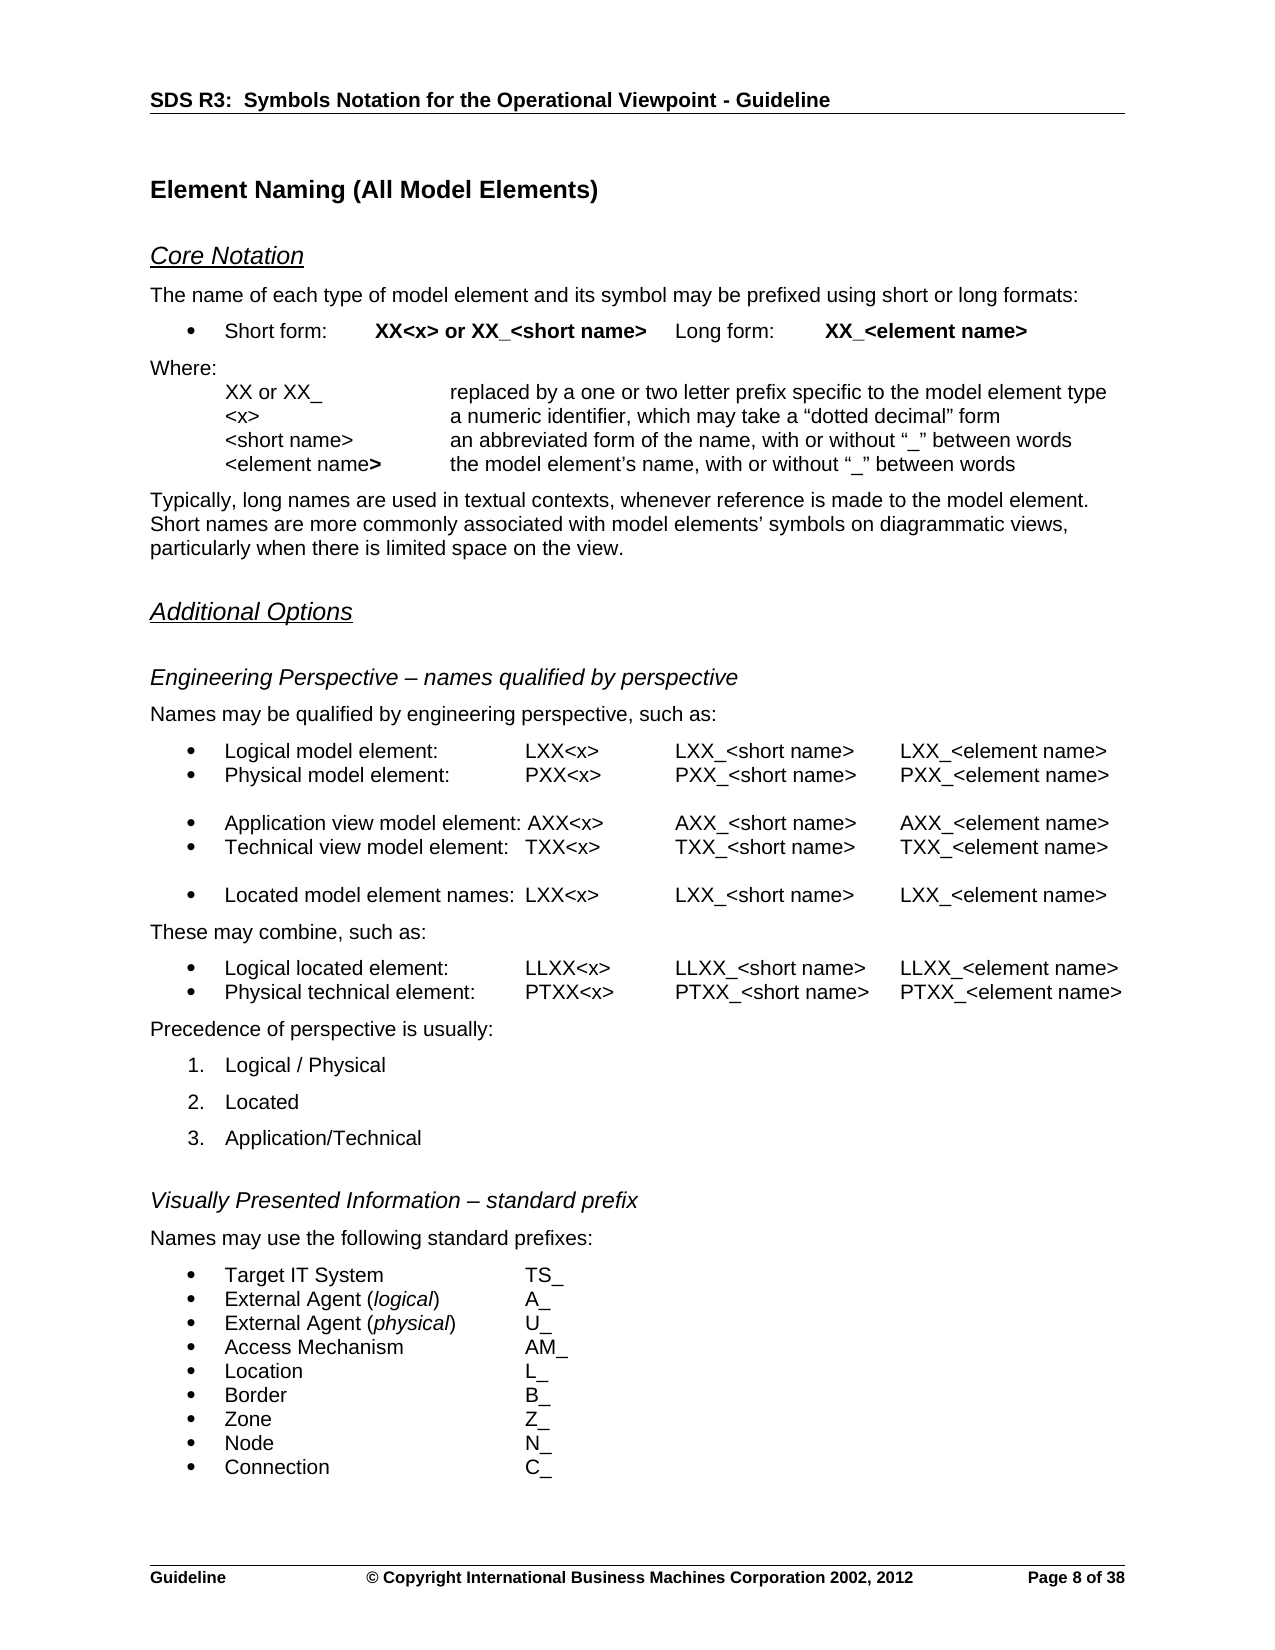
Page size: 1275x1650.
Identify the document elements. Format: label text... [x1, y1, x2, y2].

text Names may use the following standard prefixes: [150, 1226, 1125, 1250]
list Logical located element: LLXX<x> LLXX_<short name> LLXX_<element name> [187, 956, 1125, 980]
list Application view model element: AXX<x> AXX_<short name> AXX_<element name> [187, 811, 1125, 835]
list Logical model element: LXX<x> LXX_<short name> LXX_<element name> [187, 739, 1125, 763]
list Physical technical element: PTXX<x> PTXX_<short name> PTXX_<element name> [187, 980, 1125, 1004]
list Short form: XX<x> or XX_<short name> Long form: XX_<element name> [187, 319, 1125, 343]
text Precedence of perspective is usually: [150, 1017, 1125, 1041]
subtitle Additional Options [150, 597, 1125, 626]
list Location L_ [187, 1359, 1125, 1383]
list Connection C_ [187, 1455, 1125, 1479]
text Typically, long names are used in textual contexts, whenever reference is made to the model element. Short names are more commonly associated with model elements’ symbols on diagrammatic views, particularly when there is limited space on the view. [150, 488, 1125, 560]
list Node N_ [187, 1431, 1125, 1455]
list Located [187, 1089, 1125, 1113]
list Zone Z_ [187, 1407, 1125, 1431]
text Names may be qualified by engineering perspective, such as: [150, 702, 1125, 726]
subtitle Visually Presented Information – standard prefix [150, 1187, 1125, 1214]
subtitle Element Naming (All Model Elements) [150, 175, 1125, 204]
subtitle Engineering Perspective – names qualified by perspective [150, 663, 1125, 690]
list External Agent (logical) A_ [187, 1287, 1125, 1311]
list Application/Technical [187, 1126, 1125, 1150]
list Located model element names: LXX<x> LXX_<short name> LXX_<element name> [187, 883, 1125, 907]
list Target IT System TS_ [187, 1263, 1125, 1287]
text The name of each type of model element and its symbol may be prefixed using short or long formats: [150, 282, 1125, 306]
list External Agent (physical) U_ [187, 1311, 1125, 1335]
list Technical view model element: TXX<x> TXX_<short name> TXX_<element name> [187, 835, 1125, 883]
text Where: XX or XX_ replaced by a one or two letter prefix specific to the model element type <x> a numeric identifier, which may take a “dotted decimal” form <short name> an abbreviated form of the name, with or without “_” between words <element name> the model element’s name, with or without “_” between words [150, 356, 1125, 475]
text These may combine, such as: [150, 919, 1125, 943]
list Logical / Physical [187, 1053, 1125, 1077]
list Physical model element: PXX<x> PXX_<short name> PXX_<element name> [187, 763, 1125, 811]
list Access Mechanism AM_ [187, 1335, 1125, 1359]
list Border B_ [187, 1383, 1125, 1407]
subtitle Core Notation [150, 241, 1125, 270]
